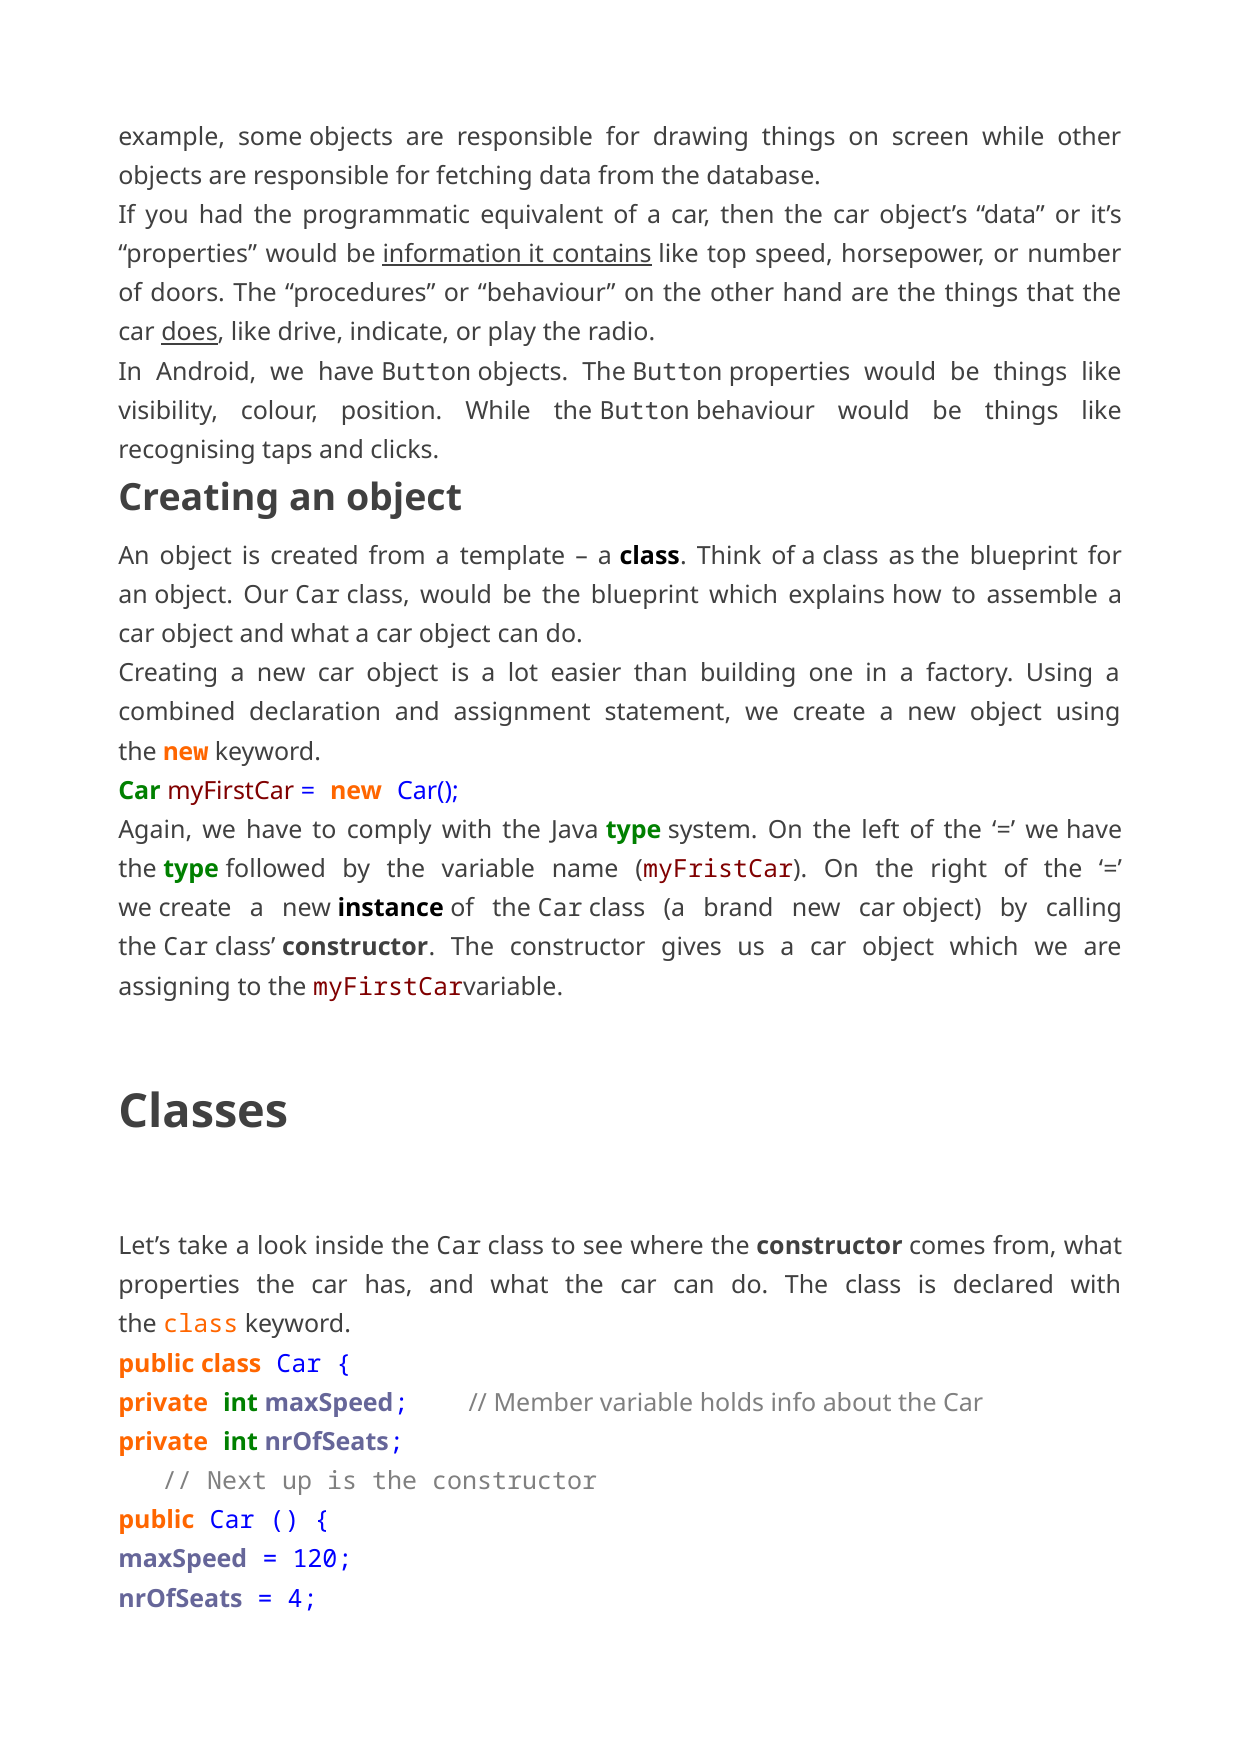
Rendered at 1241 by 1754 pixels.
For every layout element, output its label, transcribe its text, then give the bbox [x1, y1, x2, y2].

text // Next up is the constructor [118, 1463, 1122, 1497]
text private int nrOfSeats; [118, 1424, 1122, 1458]
text nrOfSeats = 4; [118, 1580, 1122, 1614]
text Again, we have to comply with the Java type system. On the left of the ‘=’ we have the type followed by the variable name (myFristCar). On the right of the ‘=’ we create a new instance of the Car class (a brand new car object) by calling the Car class’ constructor. The constructor gives us a car object which we are assigning to the myFirstCarvariable. [118, 811, 1122, 1002]
text Let’s take a look inside the Car class to see where the constructor comes from, what properties the car has, and what the car can do. The class is declared with the class keyword. [118, 1228, 1122, 1340]
text maxSpeed = 120; [118, 1541, 1122, 1575]
text public class Car { [118, 1345, 1122, 1379]
subtitle Creating an object [118, 471, 1122, 522]
text Creating a new car object is a lot easier than building one in a factory. Using a combined declaration and assignment statement, we create a new object using the new keyword. [118, 655, 1122, 767]
text An object is created from a template – a class. Think of a class as the blueprint for an object. Our Car class, would be the blueprint which explains how to assemble a car object and what a car object can do. [118, 537, 1122, 650]
text example, some objects are responsible for drawing things on screen while other objects are responsible for fetching data from the database. [118, 118, 1122, 191]
text public Car () { [118, 1502, 1122, 1536]
text Car myFirstCar = new Car(); [118, 772, 1122, 806]
text In Android, we have Button objects. The Button properties would be things like visibility, colour, position. While the Button behaviour would be things like recognising taps and clicks. [118, 353, 1122, 466]
text If you had the programmatic equivalent of a car, then the car object’s “data” or it’s “properties” would be information it contains like top speed, horsepower, or number of doors. The “procedures” or “behaviour” on the other hand are the things that the car does, like drive, indicate, or play the radio. [118, 196, 1122, 348]
subtitle Classes [118, 1078, 1122, 1142]
text private int maxSpeed; // Member variable holds info about the Car [118, 1384, 1122, 1418]
